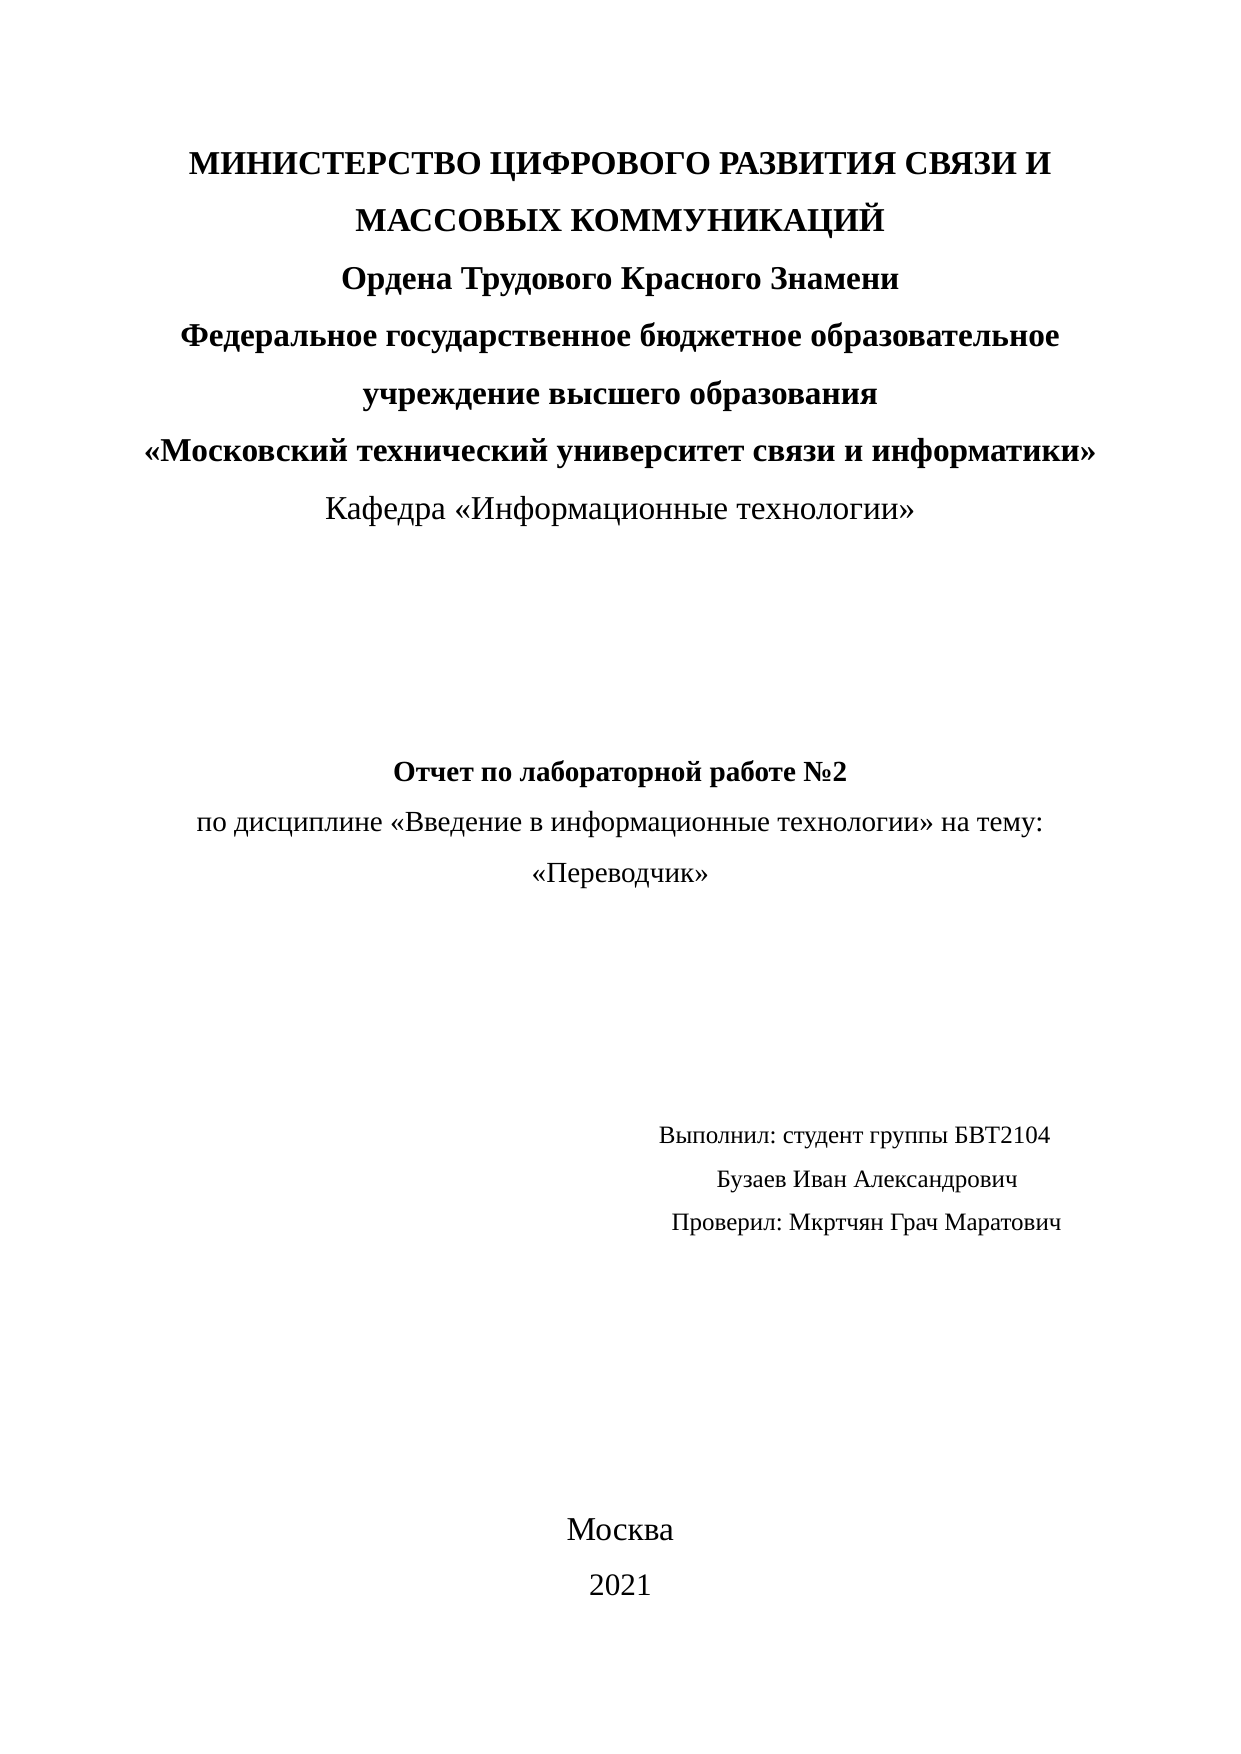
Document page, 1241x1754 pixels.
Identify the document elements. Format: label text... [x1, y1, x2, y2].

subtitle по дисциплине «Введение в информационные технологии» на тему: [118, 804, 1122, 838]
subtitle Ордена Трудового Красного Знамени [118, 258, 1122, 296]
text Москва [118, 1509, 1122, 1547]
subtitle МИНИСТЕРСТВО ЦИФРОВОГО РАЗВИТИЯ СВЯЗИ И МАССОВЫХ КОММУНИКАЦИЙ [118, 143, 1122, 239]
subtitle «Московский технический университет связи и информатики» [118, 431, 1122, 469]
text Выполнил: студент группы БВТ2104 [118, 1121, 1122, 1149]
subtitle Отчет по лабораторной работе №2 [118, 754, 1122, 788]
text Бузаев Иван Александрович [118, 1164, 1122, 1192]
subtitle «Переводчик» [118, 855, 1122, 888]
subtitle Федеральное государственное бюджетное образовательное учреждение высшего образования [118, 316, 1122, 411]
subtitle Кафедра «Информационные технологии» [118, 488, 1122, 526]
text Проверил: Мкртчян Грач Маратович [118, 1207, 1122, 1236]
text 2021 [118, 1566, 1122, 1602]
